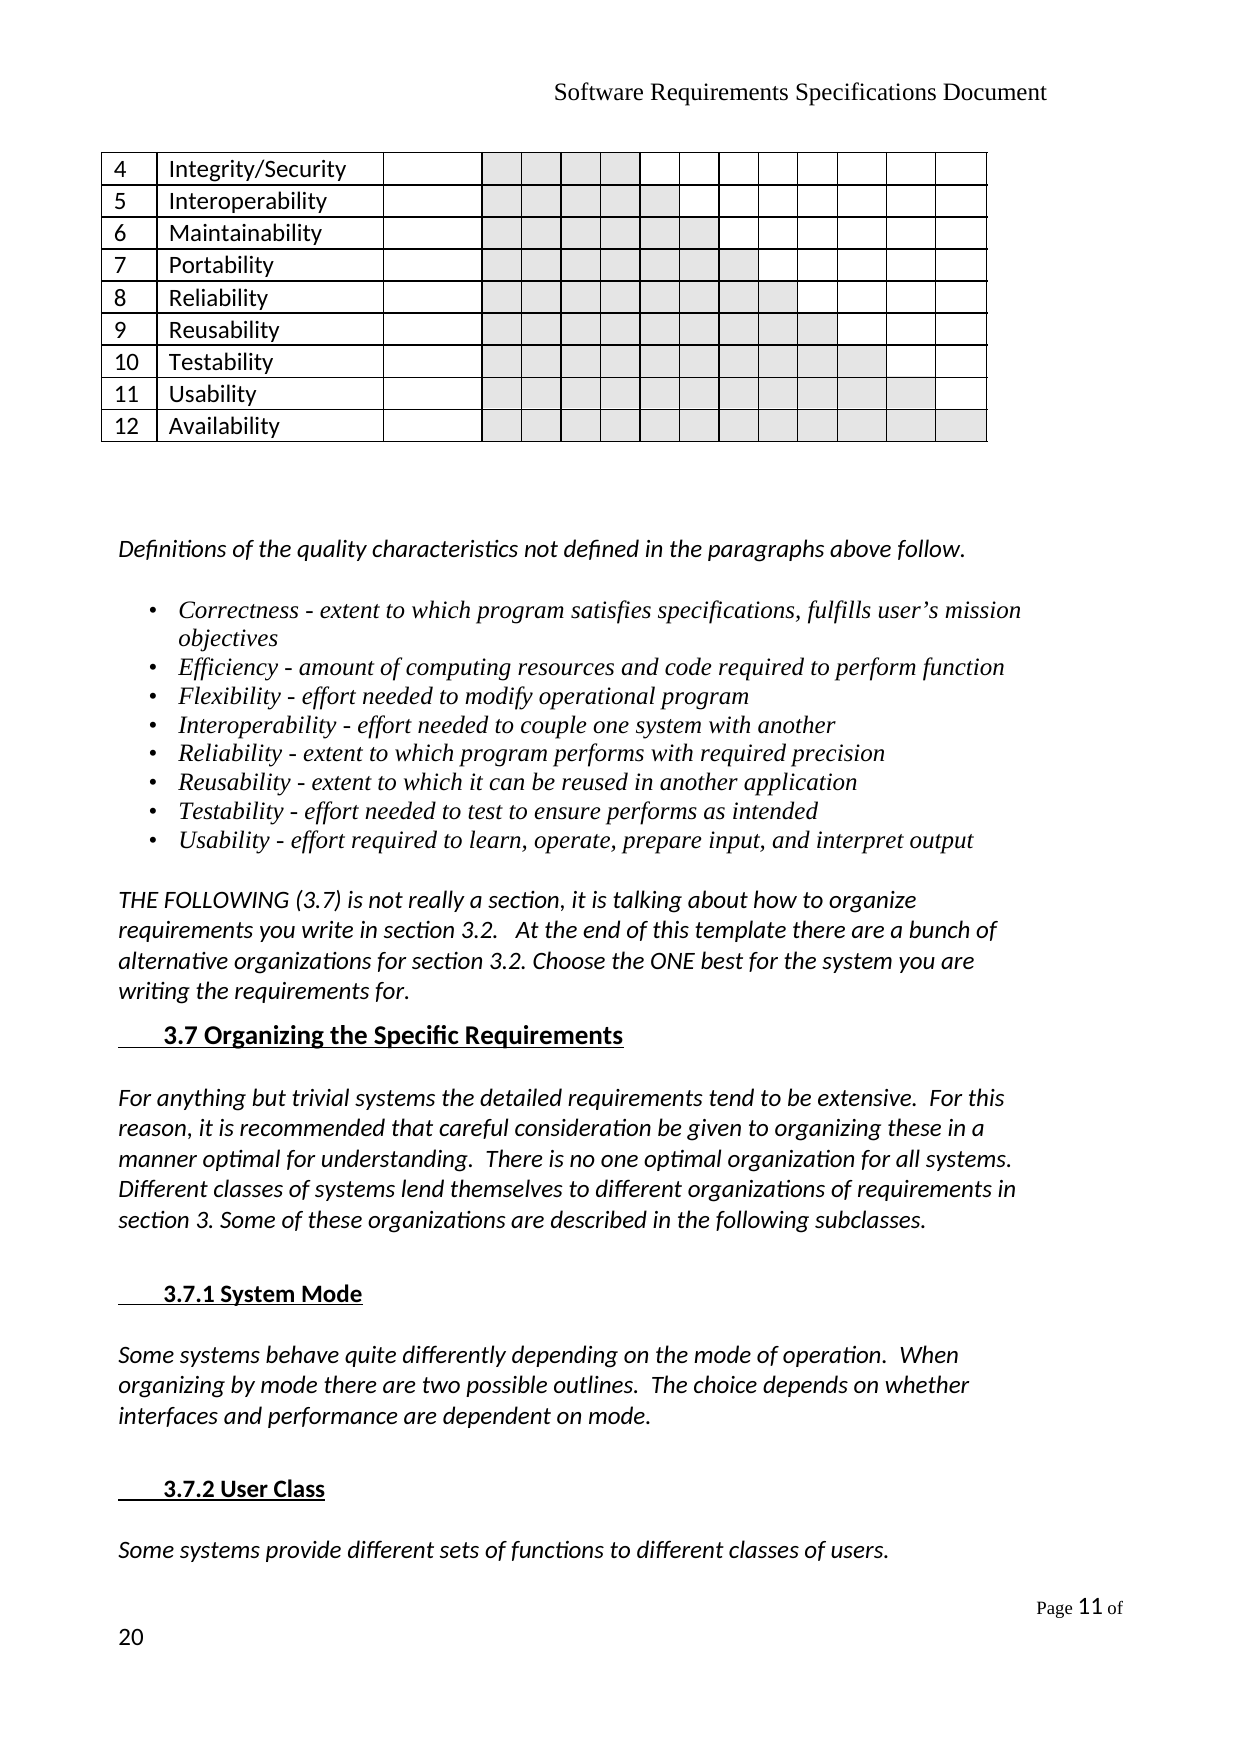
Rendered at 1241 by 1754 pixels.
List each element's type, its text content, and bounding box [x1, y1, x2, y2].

table_cell [759, 250, 797, 280]
table_cell [759, 346, 797, 376]
table_cell [680, 346, 718, 376]
table_cell [680, 218, 718, 248]
table_cell [887, 378, 935, 408]
table_cell [887, 346, 935, 376]
table_cell [522, 218, 560, 248]
table_cell [483, 314, 521, 344]
table_cell [838, 153, 886, 184]
table_cell [887, 250, 935, 280]
table_cell [680, 282, 718, 312]
table_cell [601, 378, 639, 408]
table_cell [483, 410, 521, 441]
text • Reliability - extent to which program performs with required precision [148, 738, 1122, 767]
table_cell Availability [158, 410, 383, 441]
text • Testability - effort needed to test to ensure performs as intended [148, 796, 1122, 825]
table_cell [522, 410, 560, 441]
table_cell [384, 282, 481, 312]
table_cell [601, 282, 639, 312]
table_cell [641, 314, 679, 344]
table_cell [720, 153, 758, 184]
text • Reusability - extent to which it can be reused in another application [148, 767, 1122, 796]
table_cell Testability [158, 346, 383, 376]
table_cell [384, 186, 481, 216]
table_cell [720, 282, 758, 312]
table_cell [720, 410, 758, 441]
table_cell [936, 218, 986, 248]
table_cell [798, 346, 837, 376]
table_cell [680, 186, 718, 216]
table_cell [680, 314, 718, 344]
table_cell [601, 346, 639, 376]
table_cell [601, 250, 639, 280]
table_cell 7 [102, 250, 156, 280]
table_cell [838, 346, 886, 376]
table_cell [522, 346, 560, 376]
table_cell [838, 410, 886, 441]
table_cell [522, 282, 560, 312]
table_cell [936, 153, 986, 184]
table_cell [936, 346, 986, 376]
table_cell [562, 218, 600, 248]
text For anything but trivial systems the detailed requirements tend to be extensive. For this reason, it is recommended that careful consideration be given to organizing these in a manner optimal for understanding. There is no one optimal organization for all systems. Different classes of systems lend themselves to different organizations of requirements in section 3. Some of these organizations are described in the following subclasses. [118, 1082, 1047, 1235]
table_cell [887, 186, 935, 216]
table_cell [759, 153, 797, 184]
table_cell [641, 186, 679, 216]
text Some systems behave quite differently depending on the mode of operation. When organizing by mode there are two possible outlines. The choice depends on whether interfaces and performance are dependent on mode. [118, 1339, 1047, 1430]
table_cell Reusability [158, 314, 383, 344]
table_cell 4 [102, 153, 156, 184]
table_cell [838, 282, 886, 312]
table_cell [641, 250, 679, 280]
table_cell [562, 378, 600, 408]
table_cell [384, 153, 481, 184]
table_cell [384, 250, 481, 280]
table_cell Usability [158, 378, 383, 408]
table_cell [641, 410, 679, 441]
table_cell [838, 186, 886, 216]
table_cell [759, 314, 797, 344]
table_cell [887, 314, 935, 344]
table_cell [838, 250, 886, 280]
table_cell [483, 378, 521, 408]
table_cell [887, 218, 935, 248]
table_cell Interoperability [158, 186, 383, 216]
table_cell [641, 153, 679, 184]
table_cell [562, 314, 600, 344]
table_cell [522, 378, 560, 408]
table_cell [384, 410, 481, 441]
table_cell [601, 153, 639, 184]
table_cell [562, 346, 600, 376]
table_cell [936, 282, 986, 312]
list 3.7 Organizing the Specific Requirements [118, 1018, 1122, 1052]
table_cell [759, 410, 797, 441]
table_cell 9 [102, 314, 156, 344]
text • Correctness - extent to which program satisfies specifications, fulfills user’s mission objectives [148, 595, 1122, 652]
table_cell 10 [102, 346, 156, 376]
table_cell [798, 378, 837, 408]
table_cell [759, 282, 797, 312]
text THE FOLLOWING (3.7) is not really a section, it is talking about how to organize requirements you write in section 3.2. At the end of this template there are a bunch of alternative organizations for section 3.2. Choose the ONE best for the system you are writing the requirements for. [118, 884, 1047, 1006]
table_cell [720, 218, 758, 248]
table_cell [601, 410, 639, 441]
table_cell [798, 410, 837, 441]
table_cell [522, 153, 560, 184]
table_cell [641, 378, 679, 408]
text • Efficiency - amount of computing resources and code required to perform function [148, 652, 1122, 681]
table_cell [601, 218, 639, 248]
table_cell [798, 250, 837, 280]
table_cell [522, 186, 560, 216]
table_cell [483, 250, 521, 280]
table_cell [720, 346, 758, 376]
table_cell [936, 186, 986, 216]
table_cell [798, 314, 837, 344]
table_cell 5 [102, 186, 156, 216]
table_cell [601, 186, 639, 216]
list 3.7.2 User Class [118, 1473, 1122, 1504]
table_cell [720, 314, 758, 344]
table_cell [887, 282, 935, 312]
table_cell [562, 250, 600, 280]
table_cell [641, 282, 679, 312]
table_cell [680, 378, 718, 408]
table_cell [936, 250, 986, 280]
table_cell [759, 186, 797, 216]
table_cell [680, 250, 718, 280]
table_cell 6 [102, 218, 156, 248]
table_cell [562, 282, 600, 312]
table_cell [641, 346, 679, 376]
table_cell 11 [102, 378, 156, 408]
table_cell [601, 314, 639, 344]
text Definitions of the quality characteristics not defined in the paragraphs above follow. [118, 534, 1047, 564]
table_cell [720, 378, 758, 408]
table_cell [720, 250, 758, 280]
table_cell [798, 218, 837, 248]
table_cell [720, 186, 758, 216]
table_cell [838, 378, 886, 408]
table_cell [522, 250, 560, 280]
table_cell Maintainability [158, 218, 383, 248]
table_cell 8 [102, 282, 156, 312]
text • Interoperability - effort needed to couple one system with another [148, 710, 1122, 738]
table_cell Integrity/Security [158, 153, 383, 184]
table_cell [887, 410, 935, 441]
table_cell [680, 410, 718, 441]
table_cell [562, 186, 600, 216]
table_cell [936, 314, 986, 344]
table_cell [483, 153, 521, 184]
table_cell [759, 218, 797, 248]
text • Usability - effort required to learn, operate, prepare input, and interpret output [148, 825, 1122, 853]
table_cell [680, 153, 718, 184]
table_cell 12 [102, 410, 156, 441]
table_cell [798, 153, 837, 184]
table_cell [936, 378, 986, 408]
table_cell [798, 186, 837, 216]
table_cell [887, 153, 935, 184]
table_cell [562, 153, 600, 184]
table_cell [936, 410, 986, 441]
table_cell [838, 314, 886, 344]
table_cell [483, 218, 521, 248]
table_cell [384, 218, 481, 248]
text • Flexibility - effort needed to modify operational program [148, 681, 1122, 710]
table_cell [384, 378, 481, 408]
table_cell [483, 346, 521, 376]
table_cell [384, 346, 481, 376]
table_cell Portability [158, 250, 383, 280]
table_cell [384, 314, 481, 344]
table_cell [798, 282, 837, 312]
table_cell [838, 218, 886, 248]
table_cell [641, 218, 679, 248]
table_cell [759, 378, 797, 408]
list 3.7.1 System Mode [118, 1278, 1122, 1308]
table_cell [562, 410, 600, 441]
text Some systems provide different sets of functions to different classes of users. [118, 1534, 1047, 1565]
table_cell [522, 314, 560, 344]
table_cell [483, 282, 521, 312]
table_cell Reliability [158, 282, 383, 312]
table_cell [483, 186, 521, 216]
